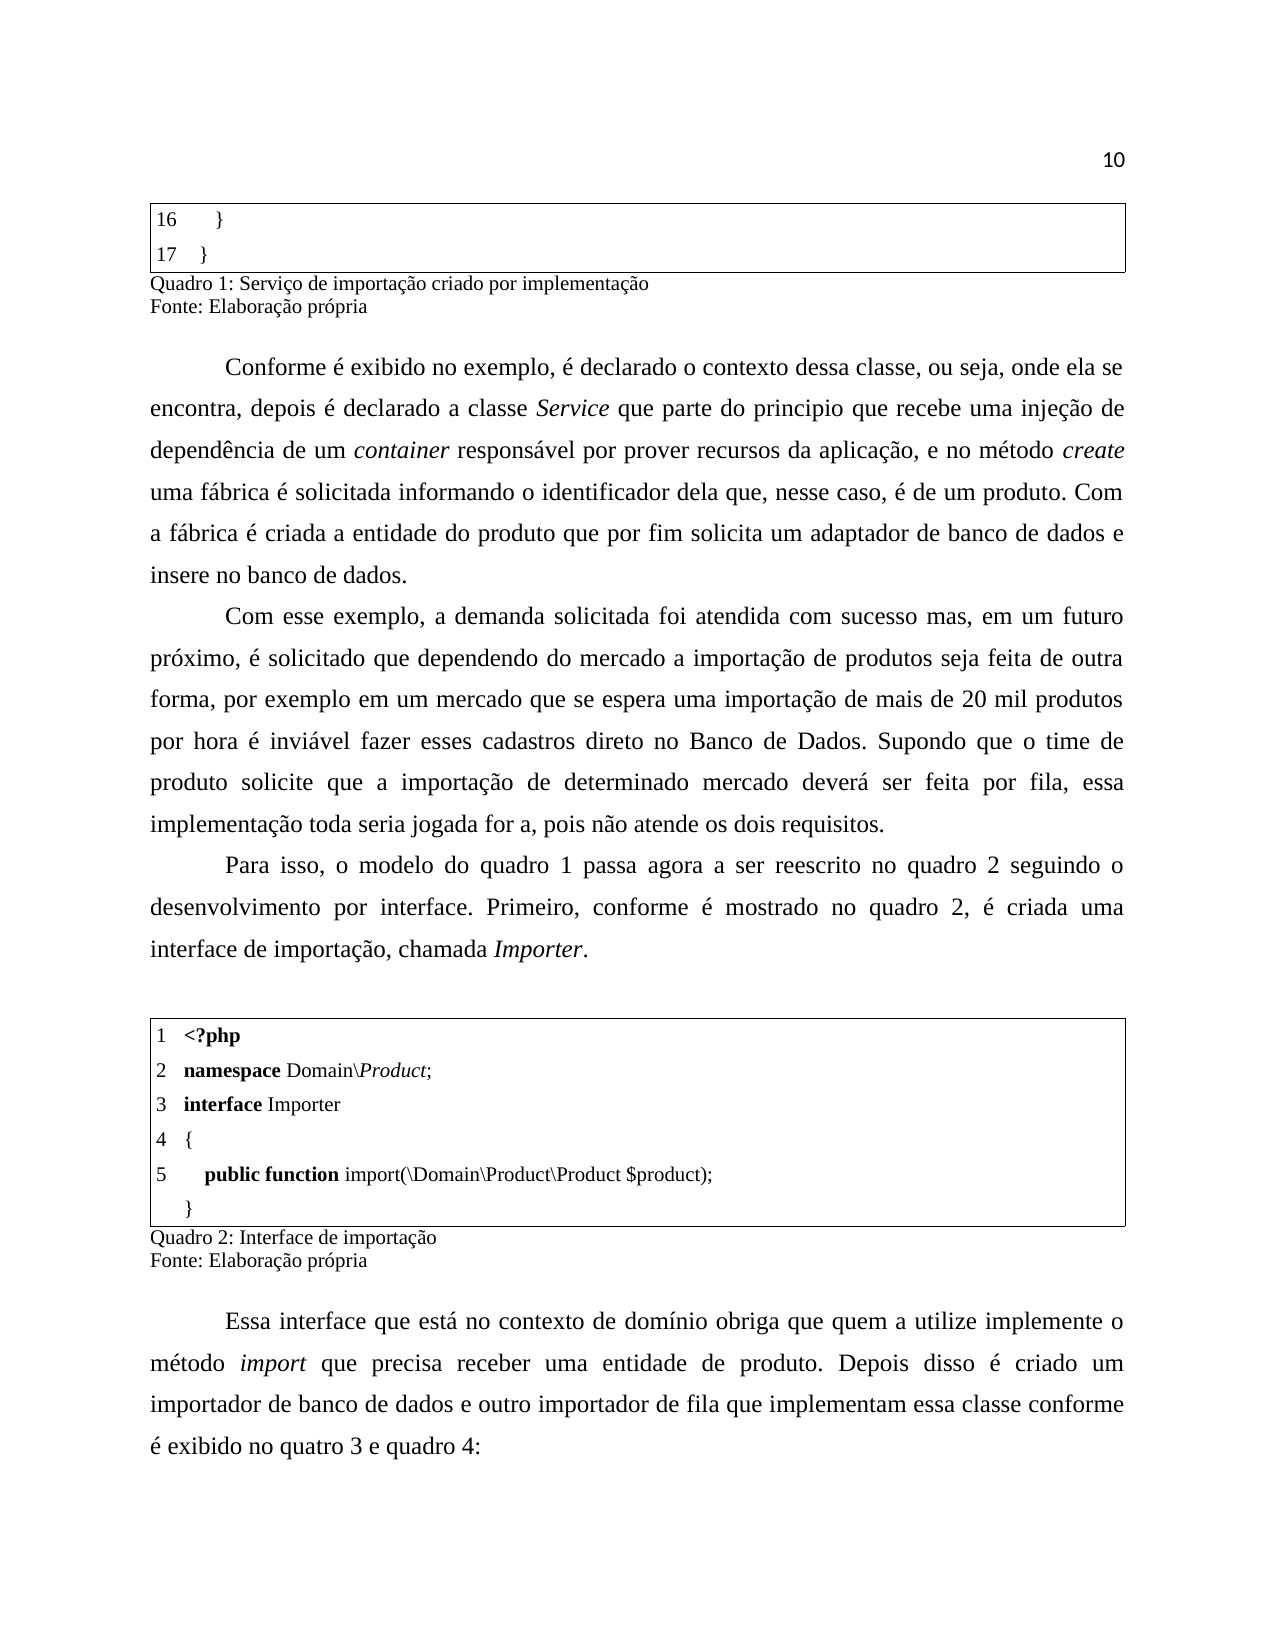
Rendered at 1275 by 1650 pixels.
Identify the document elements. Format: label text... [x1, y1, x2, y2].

text Quadro 1: Serviço de importação criado por implementação [150, 273, 1125, 295]
table_header <?php namespace Domain\Product; interface Importer { public function import(\Domain\Product\Product $product); } [178, 1019, 1125, 1226]
text Fonte: Elaboração própria [150, 1249, 1125, 1272]
text Quadro 2: Interface de importação [150, 1227, 1125, 1249]
text Conforme é exibido no exemplo, é declarado o contexto dessa classe, ou seja, onde ela se encontra, depois é declarado a classe Service que parte do principio que recebe uma injeção de dependência de um container responsável por prover recursos da aplicação, e no método create uma fábrica é solicitada informando o identificador dela que, nesse caso, é de um produto. Com a fábrica é criada a entidade do produto que por fim solicita um adaptador de banco de dados e insere no banco de dados. [150, 353, 1125, 588]
text Para isso, o modelo do quadro 1 passa agora a ser reescrito no quadro 2 seguindo o desenvolvimento por interface. Primeiro, conforme é mostrado no quadro 2, é criada uma interface de importação, chamada Importer. [150, 852, 1125, 962]
text Essa interface que está no contexto de domínio obriga que quem a utilize implemente o método import que precisa receber uma entidade de produto. Depois disso é criado um importador de banco de dados e outro importador de fila que implementam essa classe conforme é exibido no quatro 3 e quadro 4: [150, 1307, 1125, 1459]
table_header } } [188, 204, 1125, 272]
text Fonte: Elaboração própria [150, 295, 1125, 318]
table_header 16 17 [151, 204, 188, 272]
table_header 1 2 3 4 5 [151, 1019, 178, 1226]
text Com esse exemplo, a demanda solicitada foi atendida com sucesso mas, em um futuro próximo, é solicitado que dependendo do mercado a importação de produtos seja feita de outra forma, por exemplo em um mercado que se espera uma importação de mais de 20 mil produtos por hora é inviável fazer esses cadastros direto no Banco de Dados. Supondo que o time de produto solicite que a importação de determinado mercado deverá ser feita por fila, essa implementação toda seria jogada for a, pois não atende os dois requisitos. [150, 602, 1125, 838]
